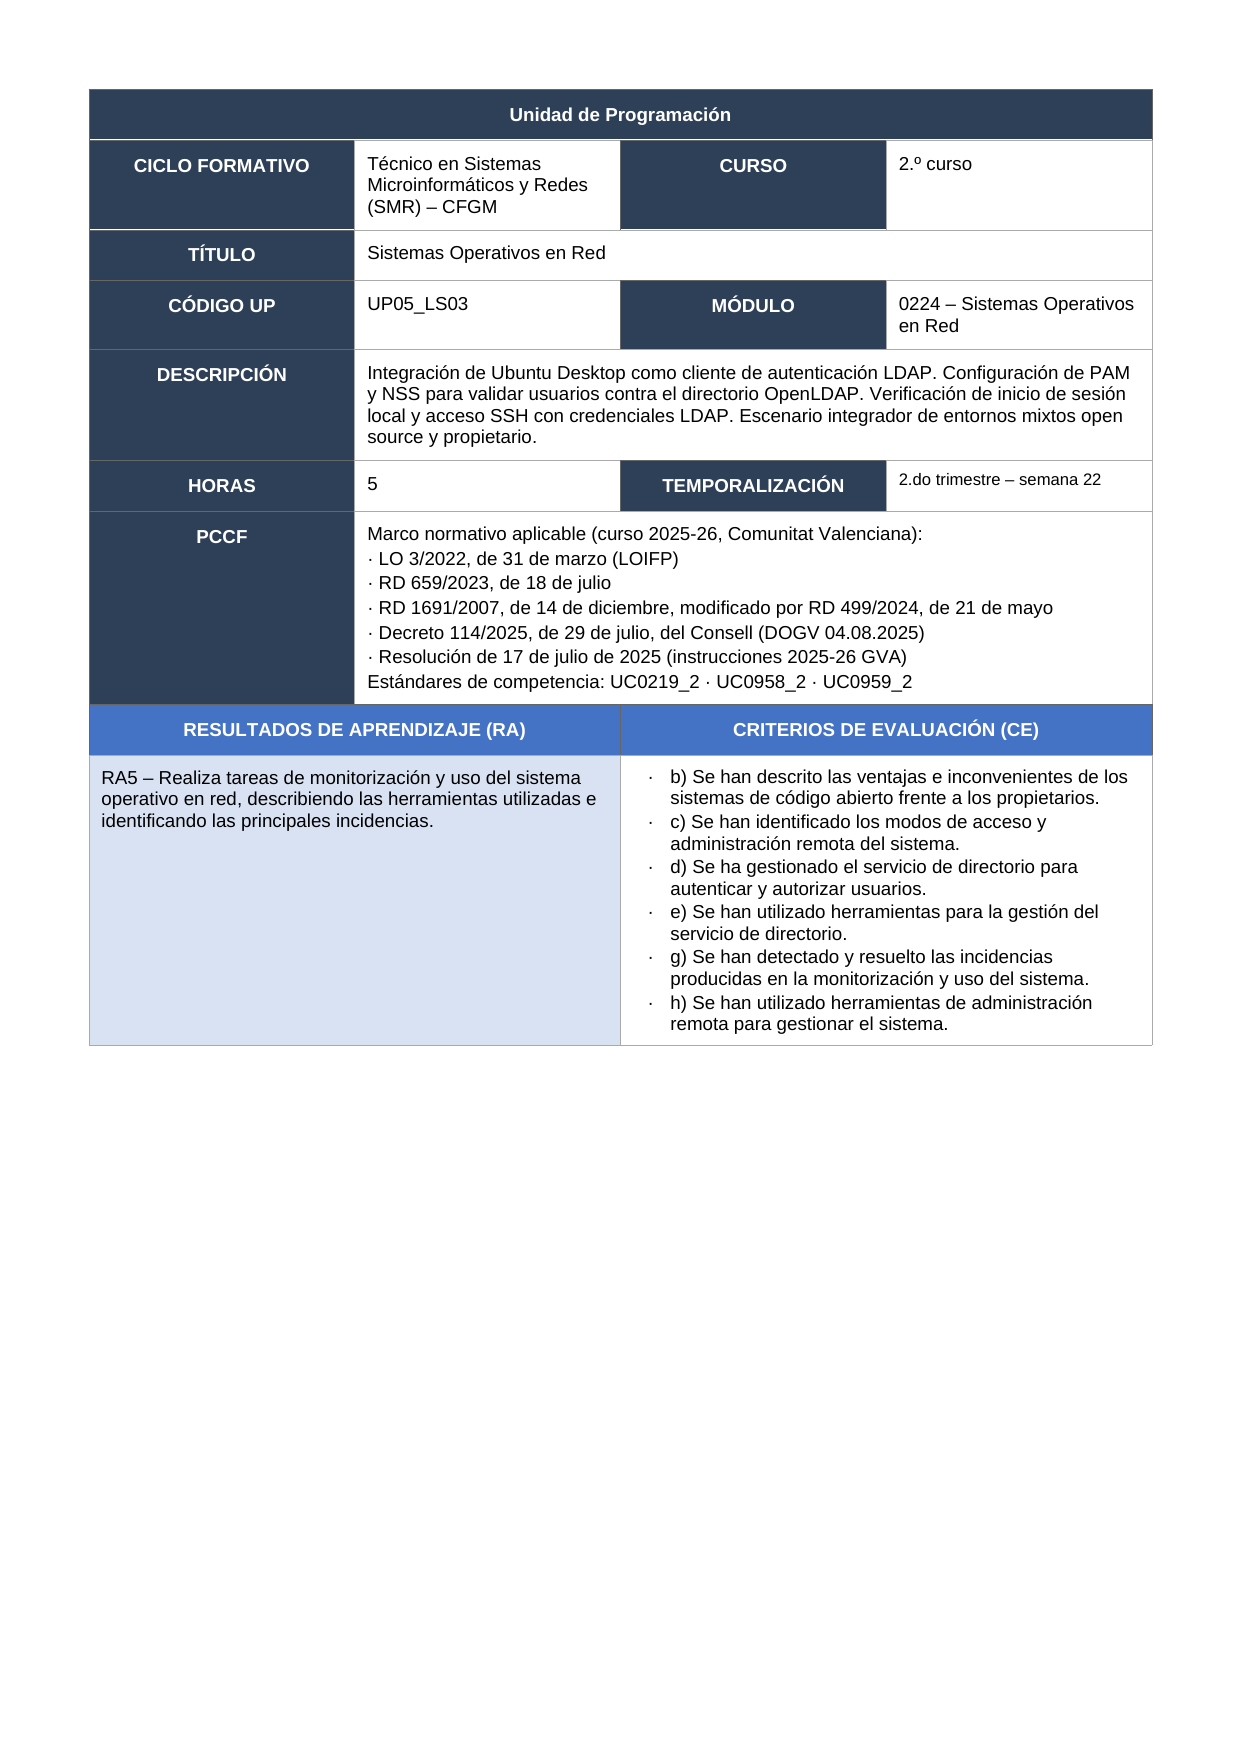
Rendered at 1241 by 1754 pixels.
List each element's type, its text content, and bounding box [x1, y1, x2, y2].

table_cell 0224 – Sistemas Operativos en Red [887, 281, 1152, 349]
table_header Unidad de Programación [90, 90, 1152, 139]
table_cell RESULTADOS DE APRENDIZAJE (RA) [90, 705, 620, 755]
table_cell Sistemas Operativos en Red [355, 231, 1152, 280]
table_cell TEMPORALIZACIÓN [621, 461, 886, 511]
table_cell PCCF [90, 512, 354, 704]
table_cell DESCRIPCIÓN [90, 350, 354, 460]
table_cell MÓDULO [621, 281, 886, 349]
table_cell b) Se han descrito las ventajas e inconvenientes de los sistemas de código abierto frente a los propietarios. c) Se han identificado los modos de acceso y administración remota del sistema. d) Se ha gestionado el servicio de directorio para autenticar y autorizar usuarios. e) Se han utilizado herramientas para la gestión del servicio de directorio. g) Se han detectado y resuelto las incidencias producidas en la monitorización y uso del sistema. h) Se han utilizado herramientas de administración remota para gestionar el sistema. [621, 756, 1152, 1045]
table_cell CRITERIOS DE EVALUACIÓN (CE) [621, 705, 1152, 755]
table_cell Marco normativo aplicable (curso 2025-26, Comunitat Valenciana): · LO 3/2022, de 31 de marzo (LOIFP) · RD 659/2023, de 18 de julio · RD 1691/2007, de 14 de diciembre, modificado por RD 499/2024, de 21 de mayo · Decreto 114/2025, de 29 de julio, del Consell (DOGV 04.08.2025) · Resolución de 17 de julio de 2025 (instrucciones 2025-26 GVA) Estándares de competencia: UC0219_2 · UC0958_2 · UC0959_2 [355, 512, 1152, 704]
table_cell Integración de Ubuntu Desktop como cliente de autenticación LDAP. Configuración de PAM y NSS para validar usuarios contra el directorio OpenLDAP. Verificación de inicio de sesión local y acceso SSH con credenciales LDAP. Escenario integrador de entornos mixtos open source y propietario. [355, 350, 1152, 460]
table_cell 2.do trimestre – semana 22 [887, 461, 1152, 511]
table_cell Técnico en Sistemas Microinformáticos y Redes (SMR) – CFGM [355, 141, 620, 229]
table_cell CÓDIGO UP [90, 281, 354, 349]
table_cell TÍTULO [90, 231, 354, 280]
table_cell CURSO [621, 141, 886, 229]
table_cell 5 [355, 461, 620, 511]
table_cell CICLO FORMATIVO [90, 141, 354, 229]
table_cell HORAS [90, 461, 354, 511]
table_cell 2.º curso [887, 141, 1152, 229]
table_cell RA5 – Realiza tareas de monitorización y uso del sistema operativo en red, describiendo las herramientas utilizadas e identificando las principales incidencias. [90, 756, 620, 1045]
table_cell UP05_LS03 [355, 281, 620, 349]
